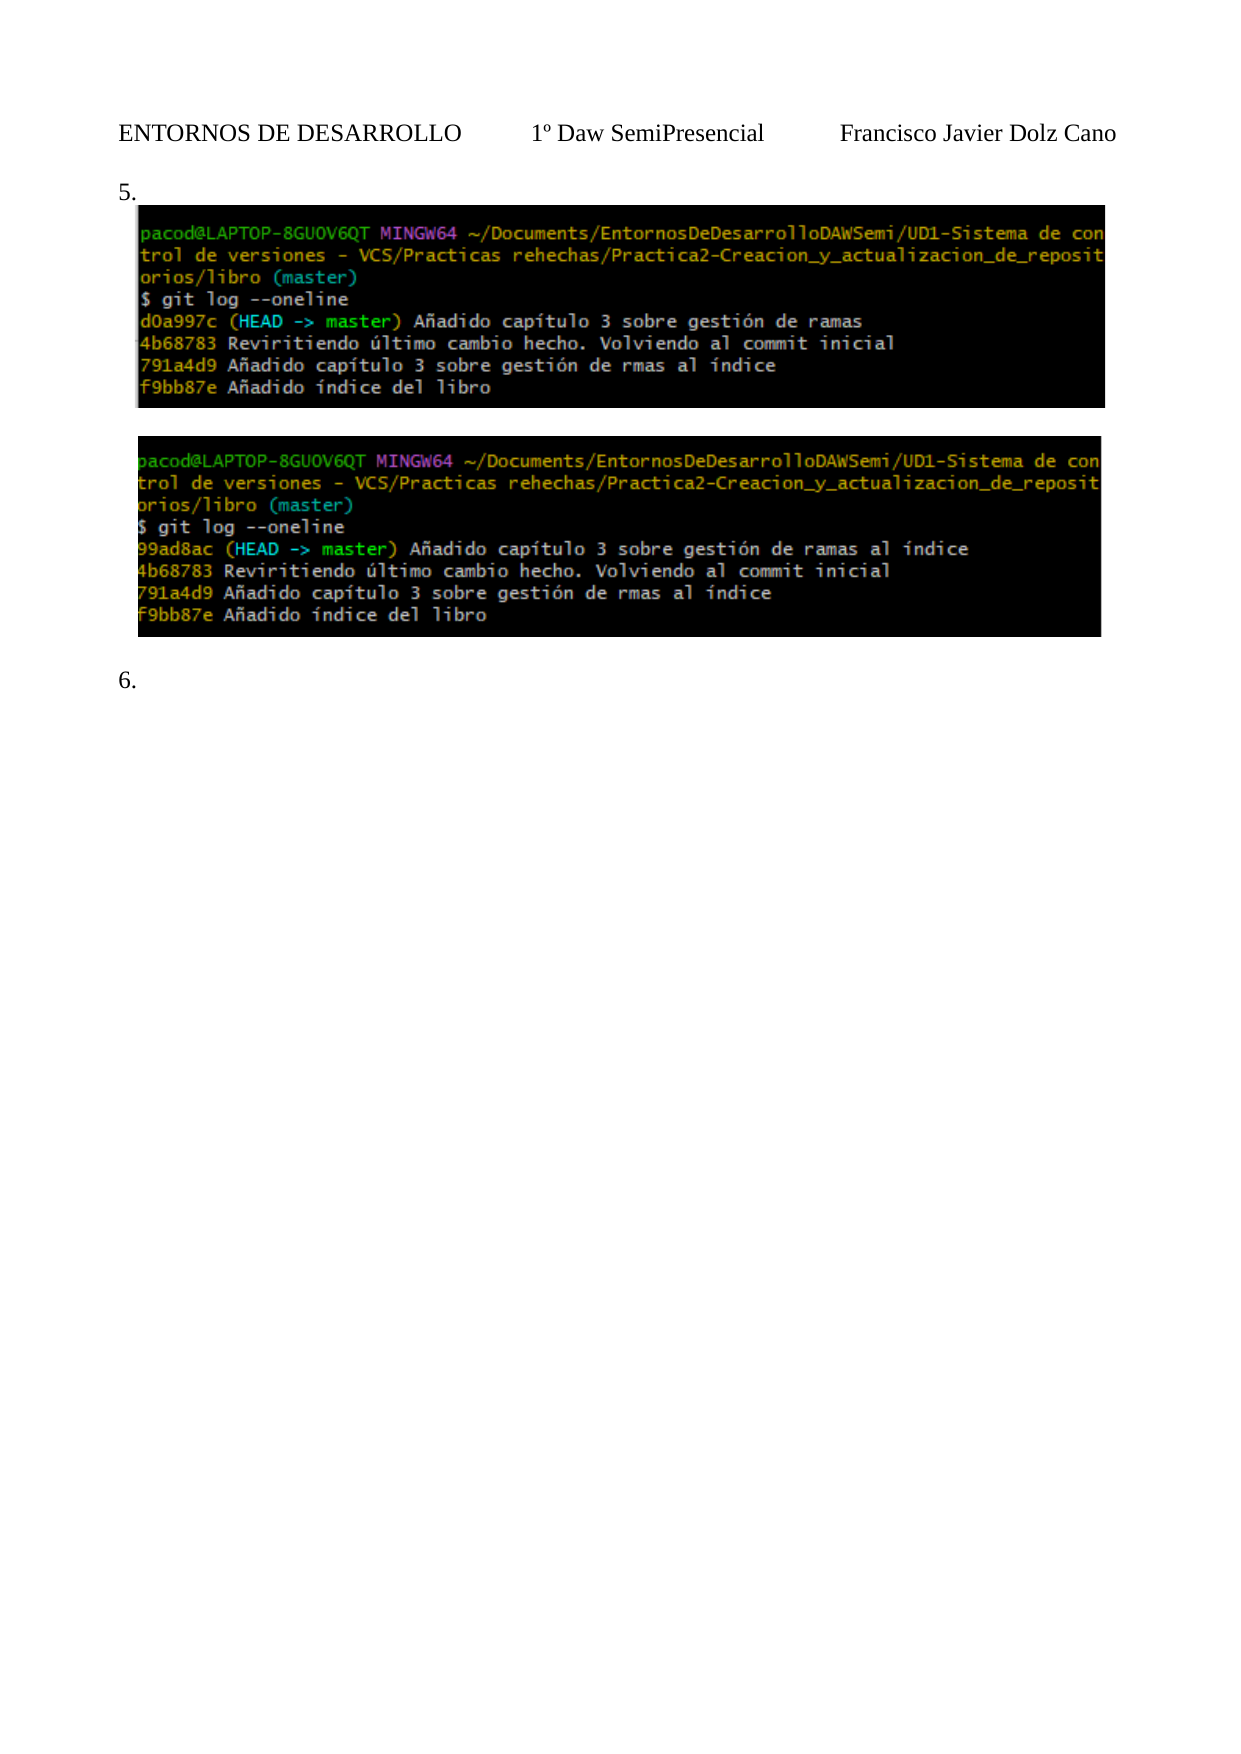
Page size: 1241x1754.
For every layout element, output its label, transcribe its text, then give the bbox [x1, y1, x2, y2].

picture [138, 436, 1103, 637]
picture [134, 205, 1106, 408]
text 6. [118, 665, 1122, 694]
text 5. [118, 177, 1122, 206]
